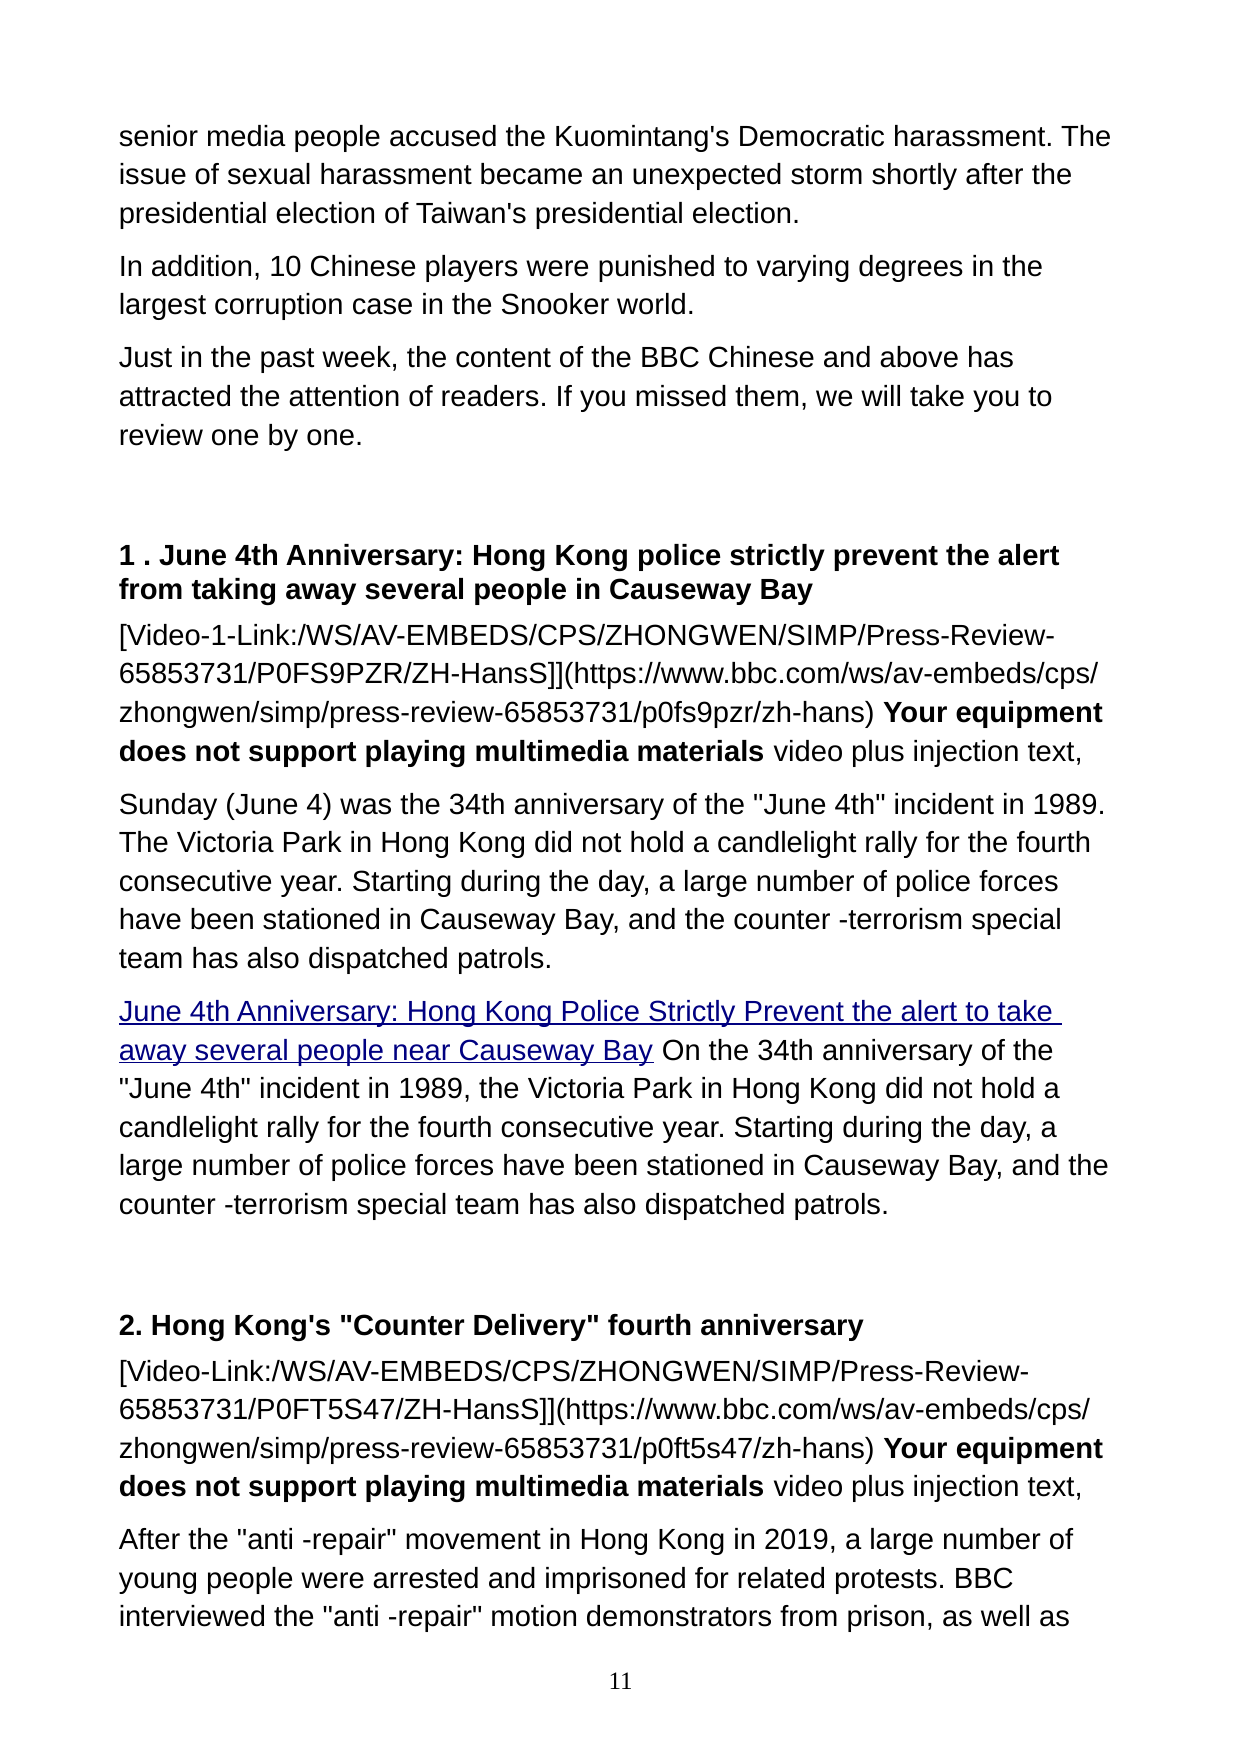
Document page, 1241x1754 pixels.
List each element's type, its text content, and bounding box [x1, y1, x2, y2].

text [Video-1-Link:/WS/AV-EMBEDS/CPS/ZHONGWEN/SIMP/Press-Review-65853731/P0FS9PZR/ZH-HansS]](https://www.bbc.com/ws/av-embeds/cps/zhongwen/simp/press-review-65853731/p0fs9pzr/zh-hans) Your equipment does not support playing multimedia materials video plus injection text, [118, 618, 1122, 767]
text Sunday (June 4) was the 34th anniversary of the "June 4th" incident in 1989. The Victoria Park in Hong Kong did not hold a candlelight rally for the fourth consecutive year. Starting during the day, a large number of police forces have been stationed in Causeway Bay, and the counter -terrorism special team has also dispatched patrols. [118, 787, 1122, 974]
subtitle 1 . June 4th Anniversary: Hong Kong police strictly prevent the alert from taking away several people in Causeway Bay [118, 538, 1122, 605]
text senior media people accused the Kuomintang's Democratic harassment. The issue of sexual harassment became an unexpected storm shortly after the presidential election of Taiwan's presidential election. [118, 118, 1122, 229]
text Just in the past week, the content of the BBC Chinese and above has attracted the attention of readers. If you missed them, we will take you to review one by one. [118, 340, 1122, 451]
text [Video-Link:/WS/AV-EMBEDS/CPS/ZHONGWEN/SIMP/Press-Review-65853731/P0FT5S47/ZH-HansS]](https://www.bbc.com/ws/av-embeds/cps/zhongwen/simp/press-review-65853731/p0ft5s47/zh-hans) Your equipment does not support playing multimedia materials video plus injection text, [118, 1353, 1122, 1503]
text In addition, 10 Chinese players were punished to varying degrees in the largest corruption case in the Snooker world. [118, 249, 1122, 321]
text After the "anti -repair" movement in Hong Kong in 2019, a large number of young people were arrested and imprisoned for related protests. BBC interviewed the "anti -repair" motion demonstrators from prison, as well as [118, 1522, 1122, 1633]
subtitle 2. Hong Kong's "Counter Delivery" fourth anniversary [118, 1307, 1122, 1341]
text June 4th Anniversary: Hong Kong Police Strictly Prevent the alert to take away several people near Causeway Bay On the 34th anniversary of the "June 4th" incident in 1989, the Victoria Park in Hong Kong did not hold a candlelight rally for the fourth consecutive year. Starting during the day, a large number of police forces have been stationed in Causeway Bay, and the counter -terrorism special team has also dispatched patrols. [118, 994, 1122, 1220]
